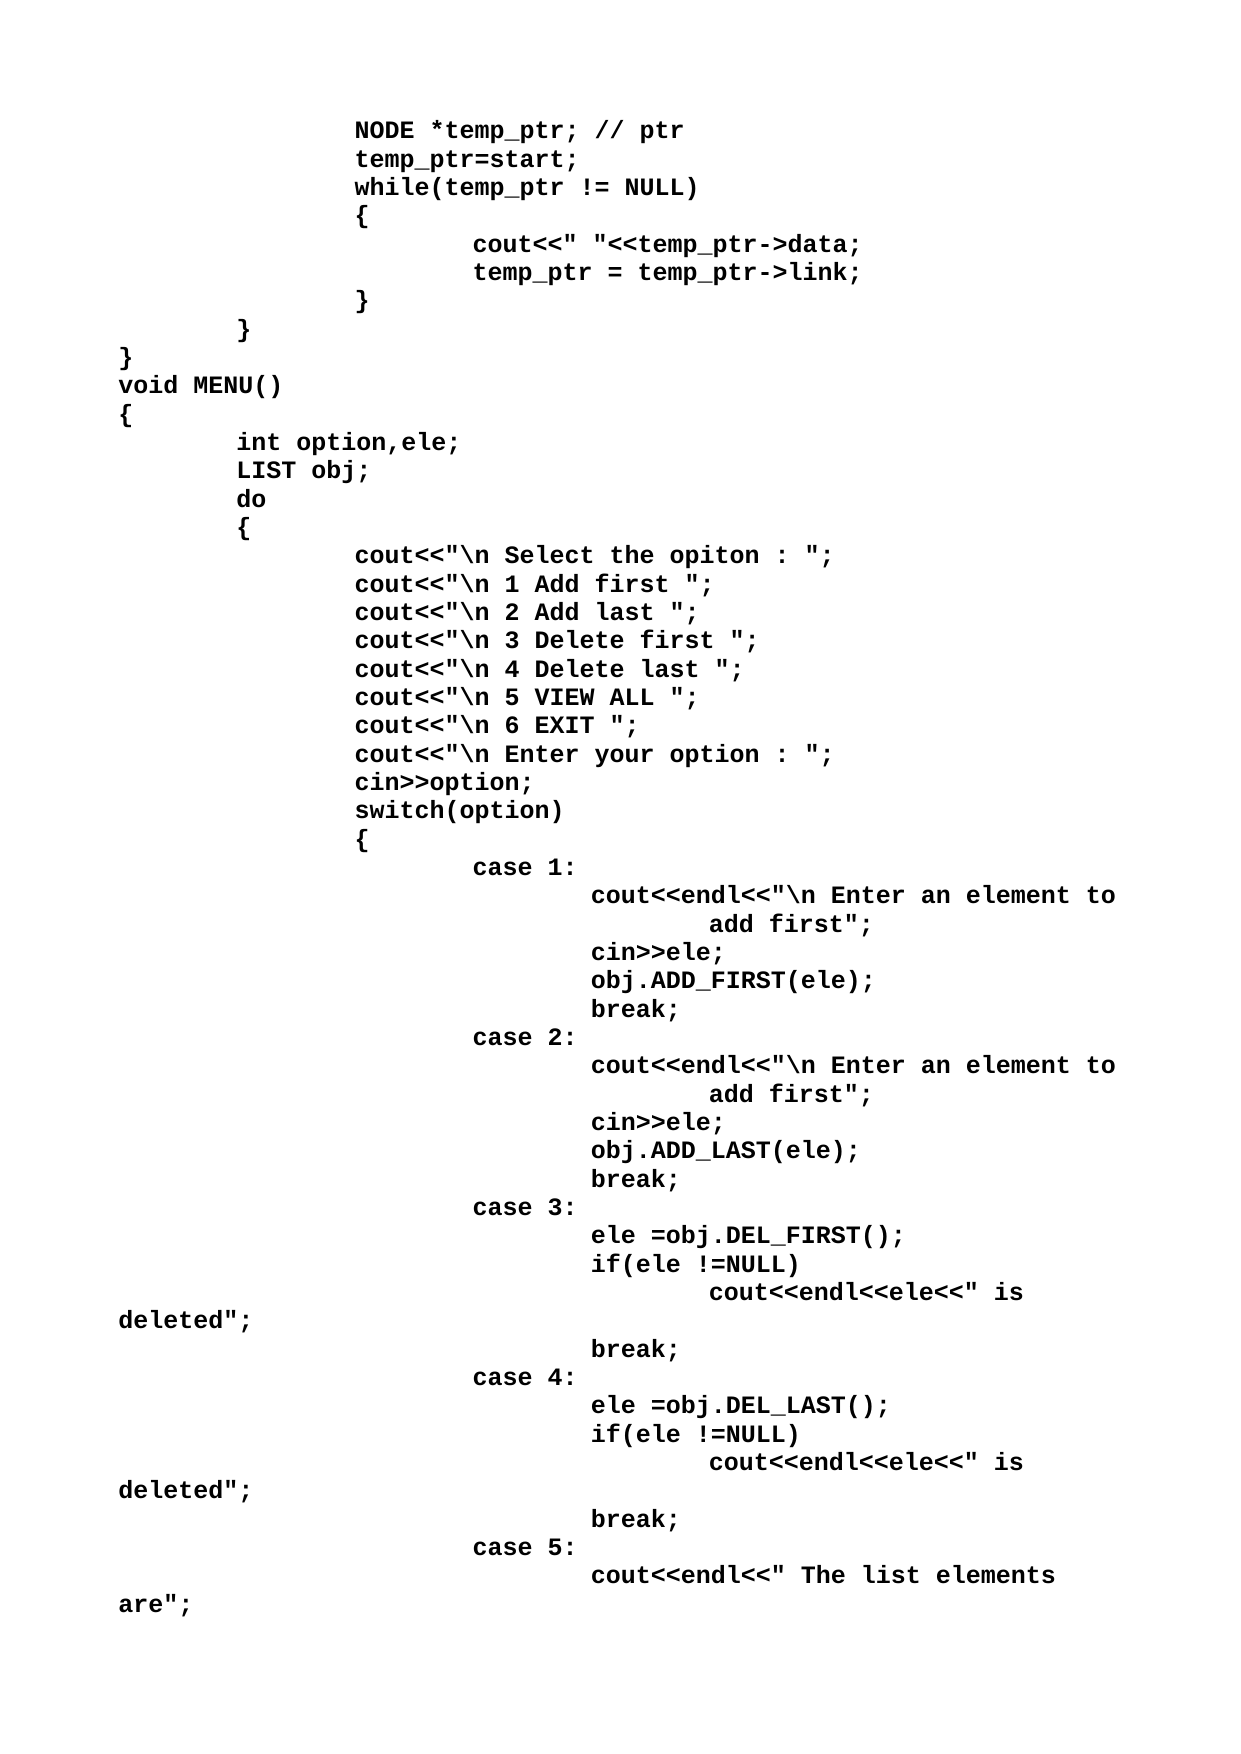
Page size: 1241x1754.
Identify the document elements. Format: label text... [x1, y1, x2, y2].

text cout<<"\n 4 Delete last "; [118, 656, 1122, 685]
text { [118, 515, 1122, 543]
text NODE *temp_ptr; // ptr [118, 118, 1122, 146]
text ele =obj.DEL_FIRST(); [118, 1223, 1122, 1251]
text case 1: [118, 855, 1122, 883]
text void MENU() [118, 373, 1122, 401]
text while(temp_ptr != NULL) [118, 175, 1122, 203]
text cout<<endl<<" The list elements are"; [118, 1563, 1122, 1620]
text break; [118, 1166, 1122, 1195]
text } [118, 316, 1122, 345]
text cout<<"\n 5 VIEW ALL "; [118, 685, 1122, 713]
text obj.ADD_FIRST(ele); [118, 968, 1122, 996]
text cout<<"\n Select the opiton : "; [118, 543, 1122, 571]
text { [118, 401, 1122, 430]
text cout<<"\n 3 Delete first "; [118, 628, 1122, 656]
text { [118, 203, 1122, 231]
text } [118, 345, 1122, 373]
text switch(option) [118, 798, 1122, 826]
text do [118, 486, 1122, 515]
text } [118, 288, 1122, 316]
text break; [118, 1336, 1122, 1365]
text cin>>ele; [118, 940, 1122, 968]
text if(ele !=NULL) [118, 1251, 1122, 1280]
text { [118, 826, 1122, 855]
text cin>>option; [118, 770, 1122, 798]
text cout<<"\n 2 Add last "; [118, 600, 1122, 628]
text case 2: [118, 1025, 1122, 1053]
text cout<<"\n 1 Add first "; [118, 571, 1122, 600]
text obj.ADD_LAST(ele); [118, 1138, 1122, 1166]
text cout<<endl<<ele<<" is deleted"; [118, 1280, 1122, 1336]
text break; [118, 996, 1122, 1025]
text cout<<endl<<"\n Enter an element to add first"; [118, 1053, 1122, 1110]
text int option,ele; [118, 430, 1122, 458]
text cout<<"\n Enter your option : "; [118, 741, 1122, 770]
text ele =obj.DEL_LAST(); [118, 1393, 1122, 1421]
text break; [118, 1506, 1122, 1535]
text case 3: [118, 1195, 1122, 1223]
text cout<<" "<<temp_ptr->data; [118, 231, 1122, 260]
text cout<<endl<<ele<<" is deleted"; [118, 1450, 1122, 1506]
text temp_ptr = temp_ptr->link; [118, 260, 1122, 288]
text cin>>ele; [118, 1110, 1122, 1138]
text LIST obj; [118, 458, 1122, 486]
text cout<<"\n 6 EXIT "; [118, 713, 1122, 741]
text temp_ptr=start; [118, 146, 1122, 175]
text if(ele !=NULL) [118, 1421, 1122, 1450]
text cout<<endl<<"\n Enter an element to add first"; [118, 883, 1122, 940]
text case 5: [118, 1535, 1122, 1563]
text case 4: [118, 1365, 1122, 1393]
